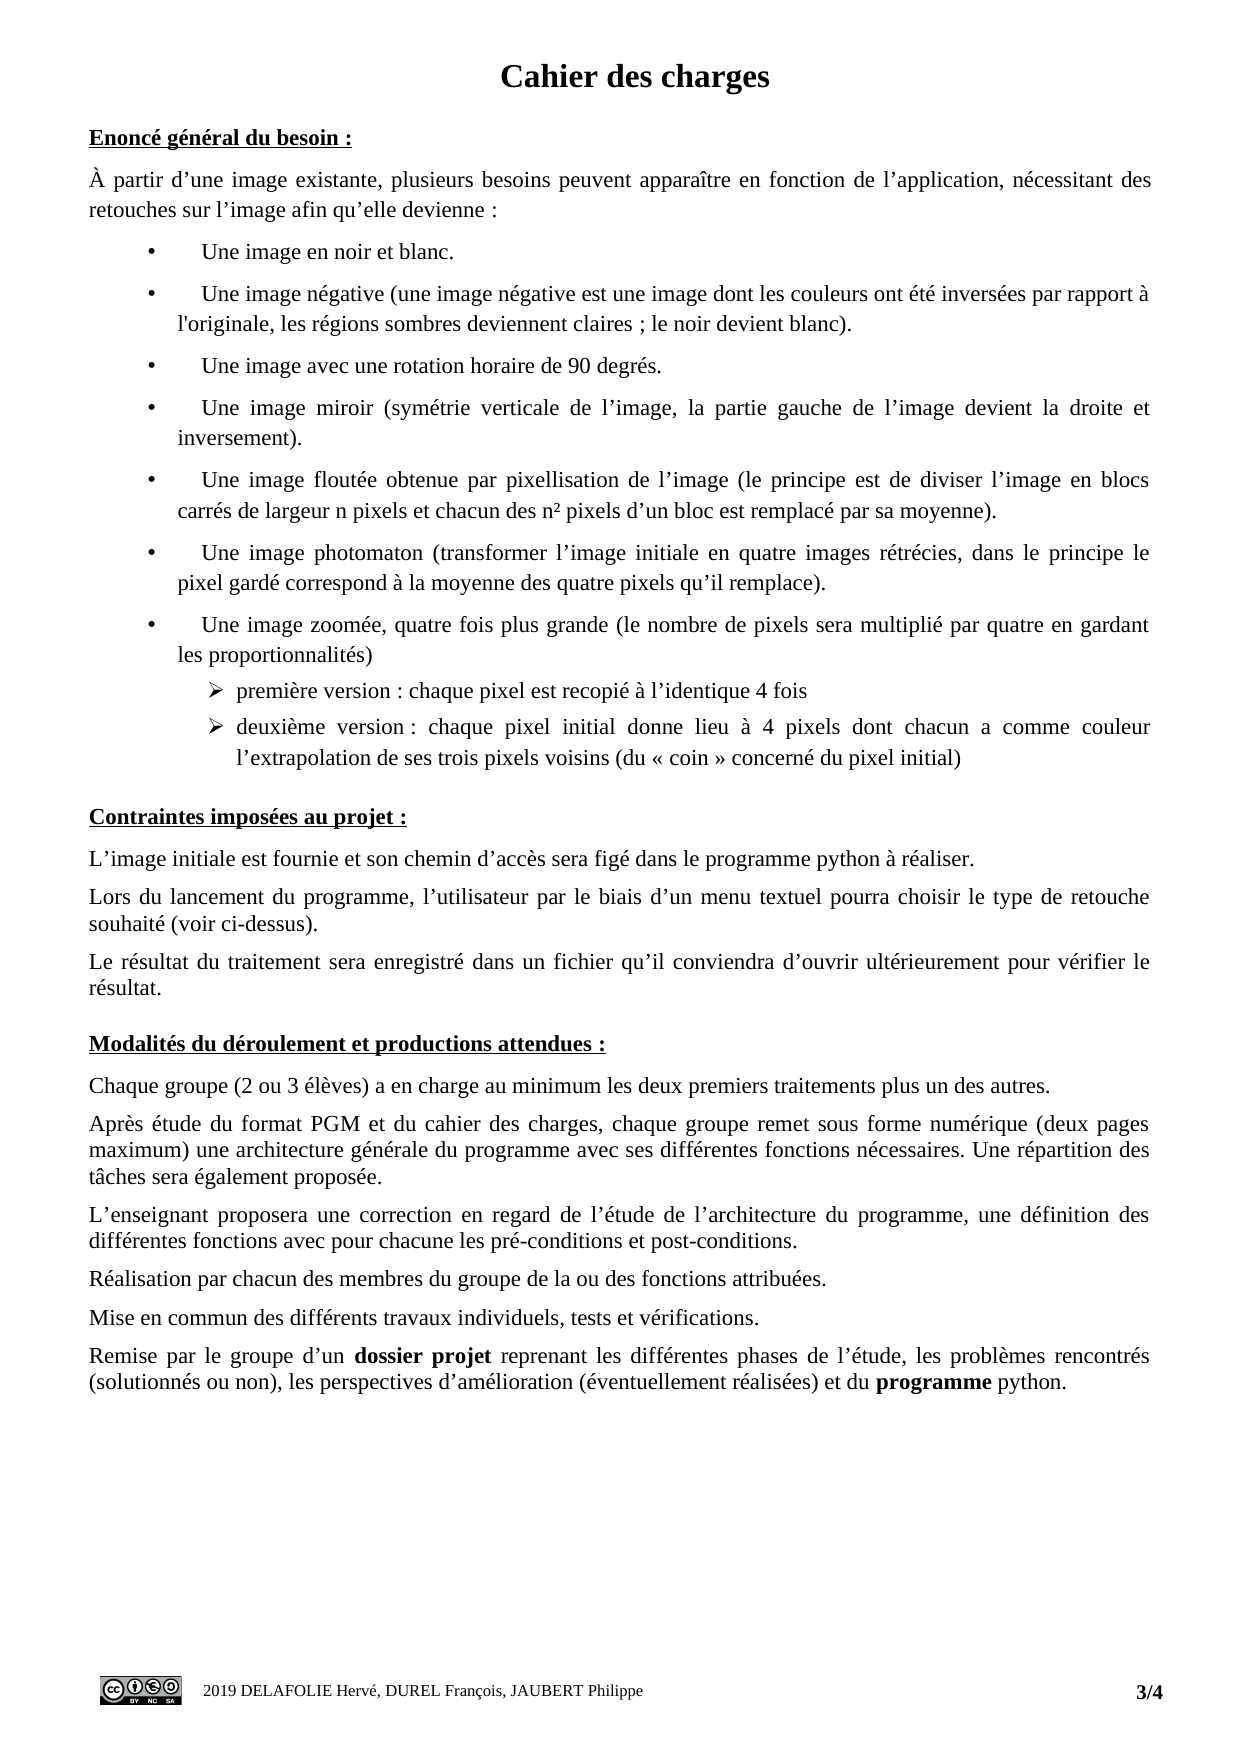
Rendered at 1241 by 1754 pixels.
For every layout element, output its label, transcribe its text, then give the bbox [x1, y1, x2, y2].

picture [100, 1676, 182, 1705]
text Modalités du déroulement et productions attendues : [89, 1030, 1152, 1056]
list L’enseignant proposera une correction en regard de l’étude de l’architecture du programme, une définition des différentes fonctions avec pour chacune les pré-conditions et post-conditions. [89, 1201, 1152, 1254]
list Lors du lancement du programme, l’utilisateur par le biais d’un menu textuel pourra choisir le type de retouche souhaité (voir ci-dessus). [89, 883, 1152, 936]
list Une image floutée obtenue par pixellisation de l’image (le principe est de diviser l’image en blocs carrés de largeur n pixels et chacun des n² pixels d’un bloc est remplacé par sa moyenne). [148, 466, 1152, 523]
text Enoncé général du besoin : [89, 124, 1152, 150]
list L’image initiale est fournie et son chemin d’accès sera figé dans le programme python à réaliser. [89, 845, 1152, 872]
list Réalisation par chacun des membres du groupe de la ou des fonctions attribuées. [89, 1265, 1152, 1292]
text À partir d’une image existante, plusieurs besoins peuvent apparaître en fonction de l’application, nécessitant des retouches sur l’image afin qu’elle devienne : [89, 166, 1152, 222]
list Une image en noir et blanc. [148, 238, 1152, 264]
list Une image négative (une image négative est une image dont les couleurs ont été inversées par rapport à l'originale, les régions sombres deviennent claires ; le noir devient blanc). [148, 280, 1152, 337]
list Une image photomaton (transformer l’image initiale en quatre images rétrécies, dans le principe le pixel gardé correspond à la moyenne des quatre pixels qu’il remplace). [148, 539, 1152, 595]
list deuxième version : chaque pixel initial donne lieu à 4 pixels dont chacun a comme couleur l’extrapolation de ses trois pixels voisins (du « coin » concerné du pixel initial) [207, 713, 1152, 770]
list Une image avec une rotation horaire de 90 degrés. [148, 352, 1152, 379]
text Cahier des charges [118, 56, 1152, 94]
list Le résultat du traitement sera enregistré dans un fichier qu’il conviendra d’ouvrir ultérieurement pour vérifier le résultat. [89, 948, 1152, 1001]
list Remise par le groupe d’un dossier projet reprenant les différentes phases de l’étude, les problèmes rencontrés (solutionnés ou non), les perspectives d’amélioration (éventuellement réalisées) et du programme python. [89, 1342, 1152, 1394]
list Une image miroir (symétrie verticale de l’image, la partie gauche de l’image devient la droite et inversement). [148, 394, 1152, 451]
list Mise en commun des différents travaux individuels, tests et vérifications. [89, 1303, 1152, 1330]
list première version : chaque pixel est recopié à l’identique 4 fois [207, 677, 1152, 703]
list Une image zoomée, quatre fois plus grande (le nombre de pixels sera multiplié par quatre en gardant les proportionnalités) [148, 611, 1152, 667]
text Contraintes imposées au projet : [89, 803, 1152, 829]
list Après étude du format PGM et du cahier des charges, chaque groupe remet sous forme numérique (deux pages maximum) une architecture générale du programme avec ses différentes fonctions nécessaires. Une répartition des tâches sera également proposée. [89, 1110, 1152, 1189]
list Chaque groupe (2 ou 3 élèves) a en charge au minimum les deux premiers traitements plus un des autres. [89, 1072, 1152, 1098]
